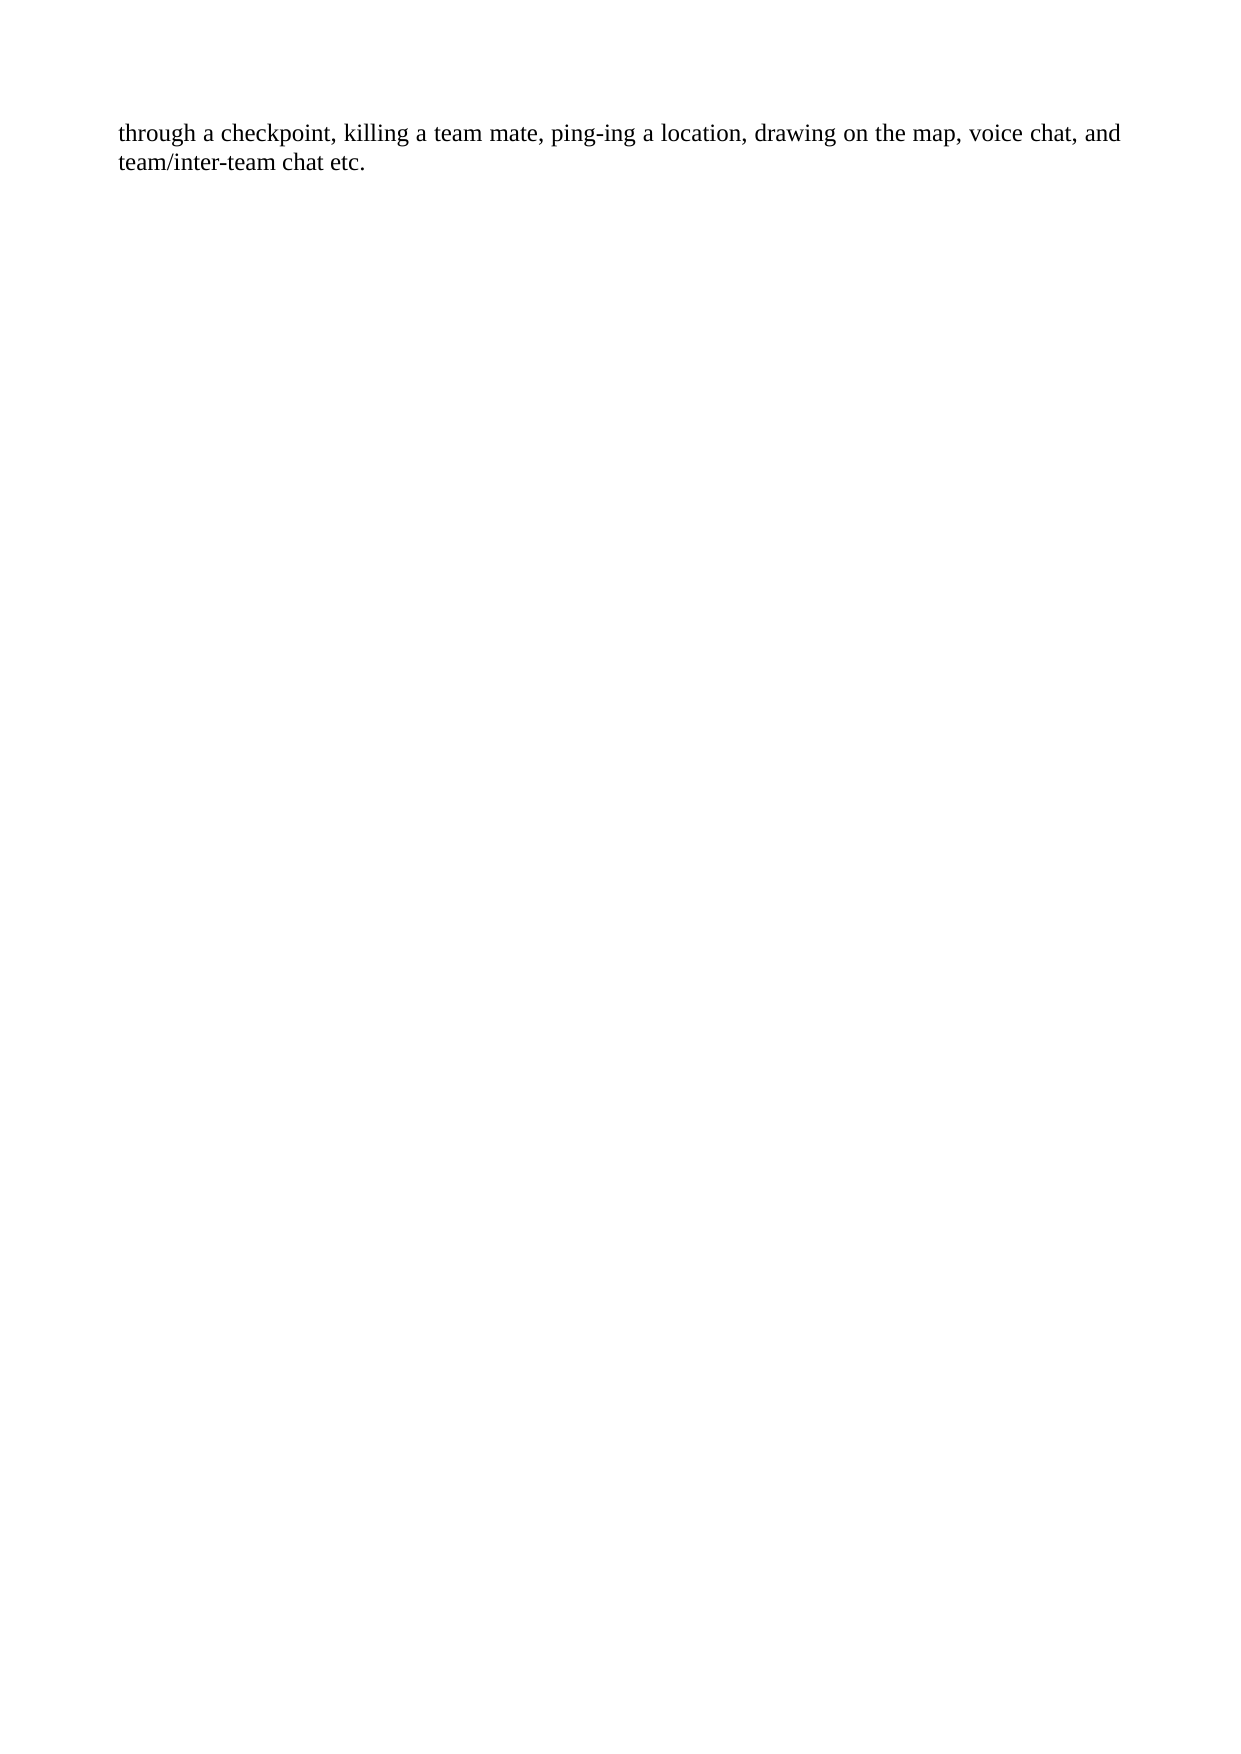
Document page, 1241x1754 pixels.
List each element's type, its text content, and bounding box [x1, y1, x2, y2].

text through a checkpoint, killing a team mate, ping-ing a location, drawing on the map, voice chat, and team/inter-team chat etc. [118, 118, 1122, 176]
